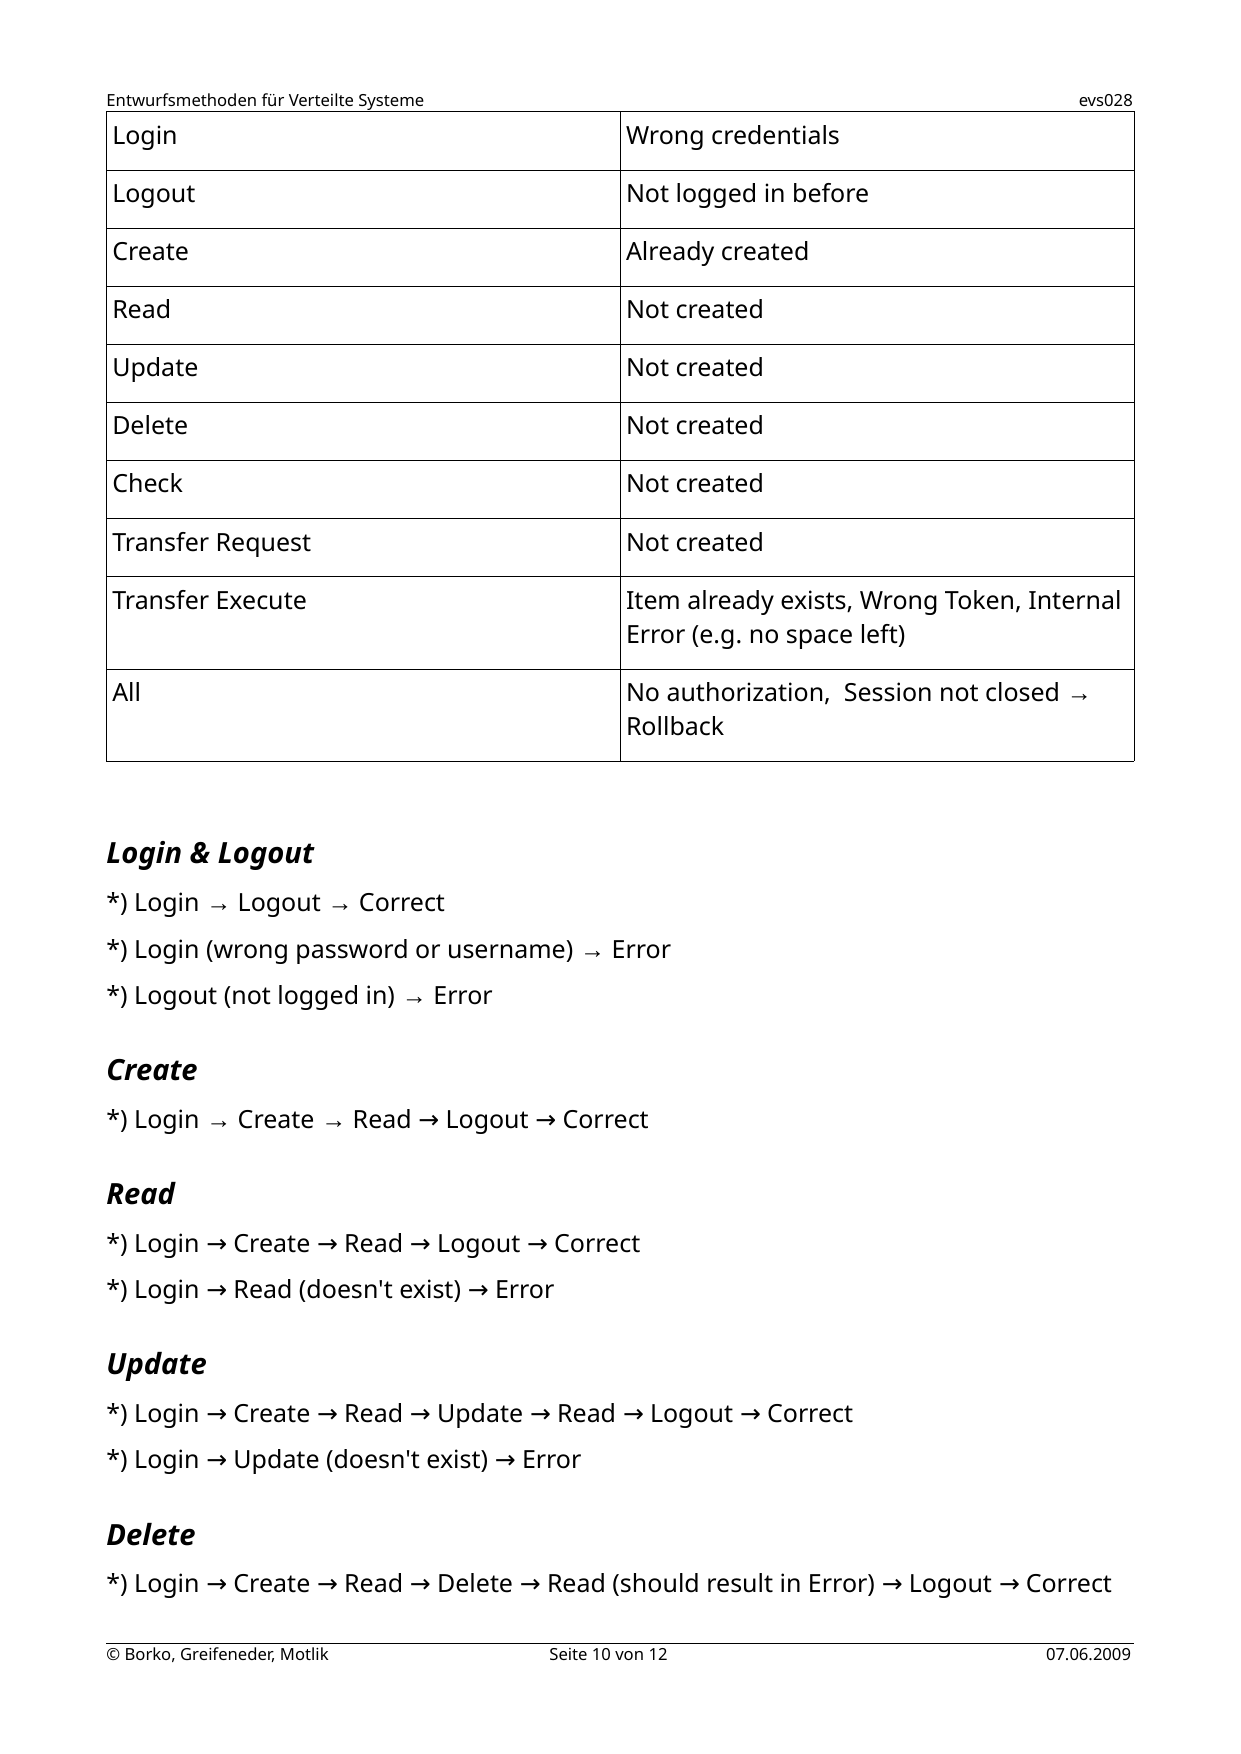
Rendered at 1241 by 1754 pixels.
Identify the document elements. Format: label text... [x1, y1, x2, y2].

table_cell Create [107, 229, 620, 286]
text *) Login → Create → Read → Delete → Read (should result in Error) → Logout → Correct [106, 1566, 1134, 1600]
table_cell Not created [621, 403, 1134, 460]
text *) Login → Create → Read → Logout → Correct [106, 1225, 1134, 1259]
text *) Login → Create → Read → Logout → Correct [106, 1102, 1134, 1136]
table_cell Wrong credentials [621, 112, 1134, 169]
table_cell Login [107, 112, 620, 169]
table_cell Not logged in before [621, 171, 1134, 228]
table_cell Check [107, 461, 620, 518]
table_cell Transfer Execute [107, 577, 620, 669]
table_cell Delete [107, 403, 620, 460]
text *) Login → Read (doesn't exist) → Error [106, 1272, 1134, 1306]
table_cell Already created [621, 229, 1134, 286]
table_cell Update [107, 345, 620, 402]
text *) Login (wrong password or username) → Error [106, 931, 1134, 965]
text *) Login → Logout → Correct [106, 885, 1134, 919]
table_cell Not created [621, 345, 1134, 402]
table_cell Not created [621, 287, 1134, 344]
table_cell Transfer Request [107, 519, 620, 576]
table_cell Logout [107, 171, 620, 228]
text *) Login → Create → Read → Update → Read → Logout → Correct [106, 1396, 1134, 1430]
subtitle Create [106, 1049, 1134, 1089]
table_cell All [107, 670, 620, 761]
table_cell Not created [621, 461, 1134, 518]
table_cell Read [107, 287, 620, 344]
text *) Logout (not logged in) → Error [106, 978, 1134, 1012]
subtitle Read [106, 1173, 1134, 1213]
subtitle Update [106, 1343, 1134, 1383]
table_cell No authorization, Session not closed → Rollback [621, 670, 1134, 761]
table_cell Not created [621, 519, 1134, 576]
subtitle Delete [106, 1514, 1134, 1553]
subtitle Login & Logout [106, 832, 1134, 872]
table_cell Item already exists, Wrong Token, Internal Error (e.g. no space left) [621, 577, 1134, 669]
text *) Login → Update (doesn't exist) → Error [106, 1442, 1134, 1476]
